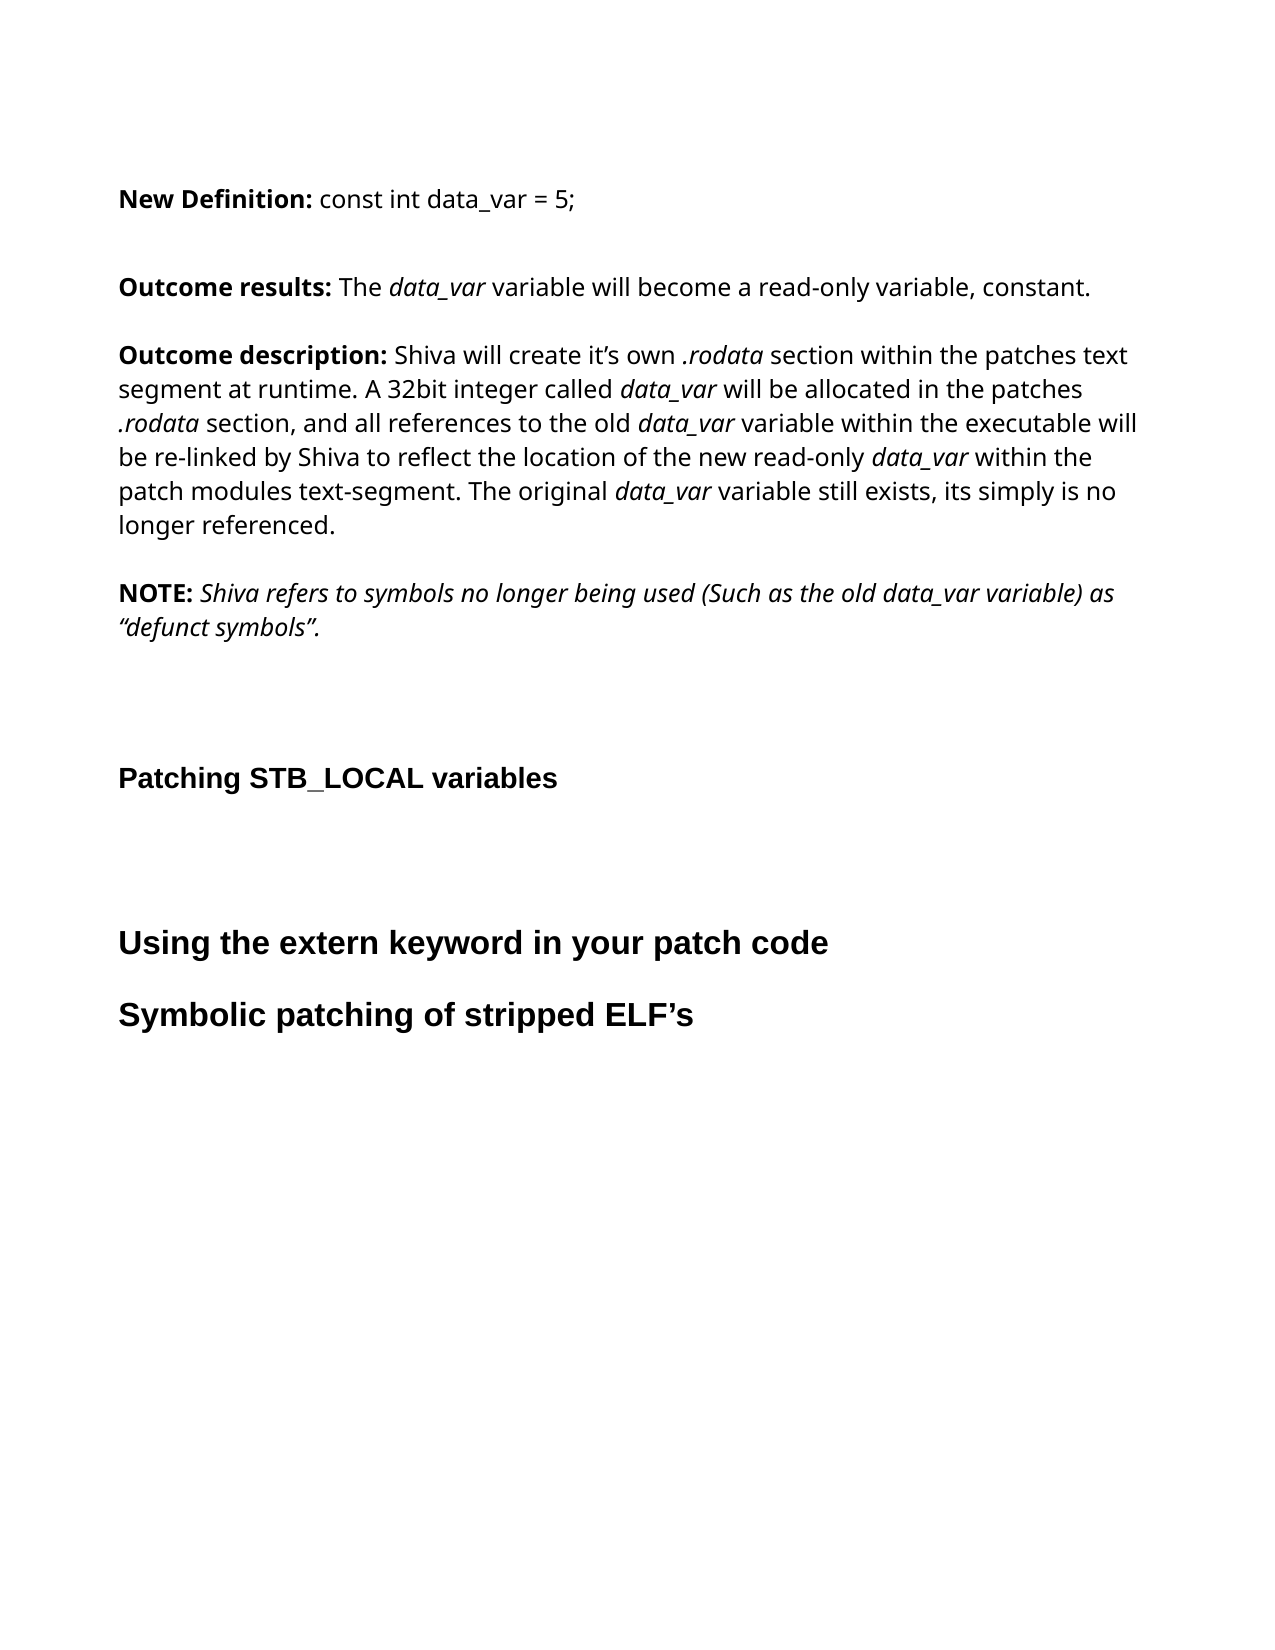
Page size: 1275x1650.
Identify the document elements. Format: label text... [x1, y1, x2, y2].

subtitle Using the extern keyword in your patch code [118, 923, 1157, 961]
subtitle Symbolic patching of stripped ELF’s [118, 995, 1157, 1033]
text Outcome results: The data_var variable will become a read-only variable, constant. [118, 269, 1157, 303]
subtitle Patching STB_LOCAL variables [118, 761, 1157, 794]
text Outcome description: Shiva will create it’s own .rodata section within the patches text segment at runtime. A 32bit integer called data_var will be allocated in the patches .rodata section, and all references to the old data_var variable within the executable will be re-linked by Shiva to reflect the location of the new read-only data_var within the patch modules text-segment. The original data_var variable still exists, its simply is no longer referenced. [118, 338, 1157, 542]
text NOTE: Shiva refers to symbols no longer being used (Such as the old data_var variable) as “defunct symbols”. [118, 576, 1157, 644]
text New Definition: const int data_var = 5; [118, 182, 1157, 216]
